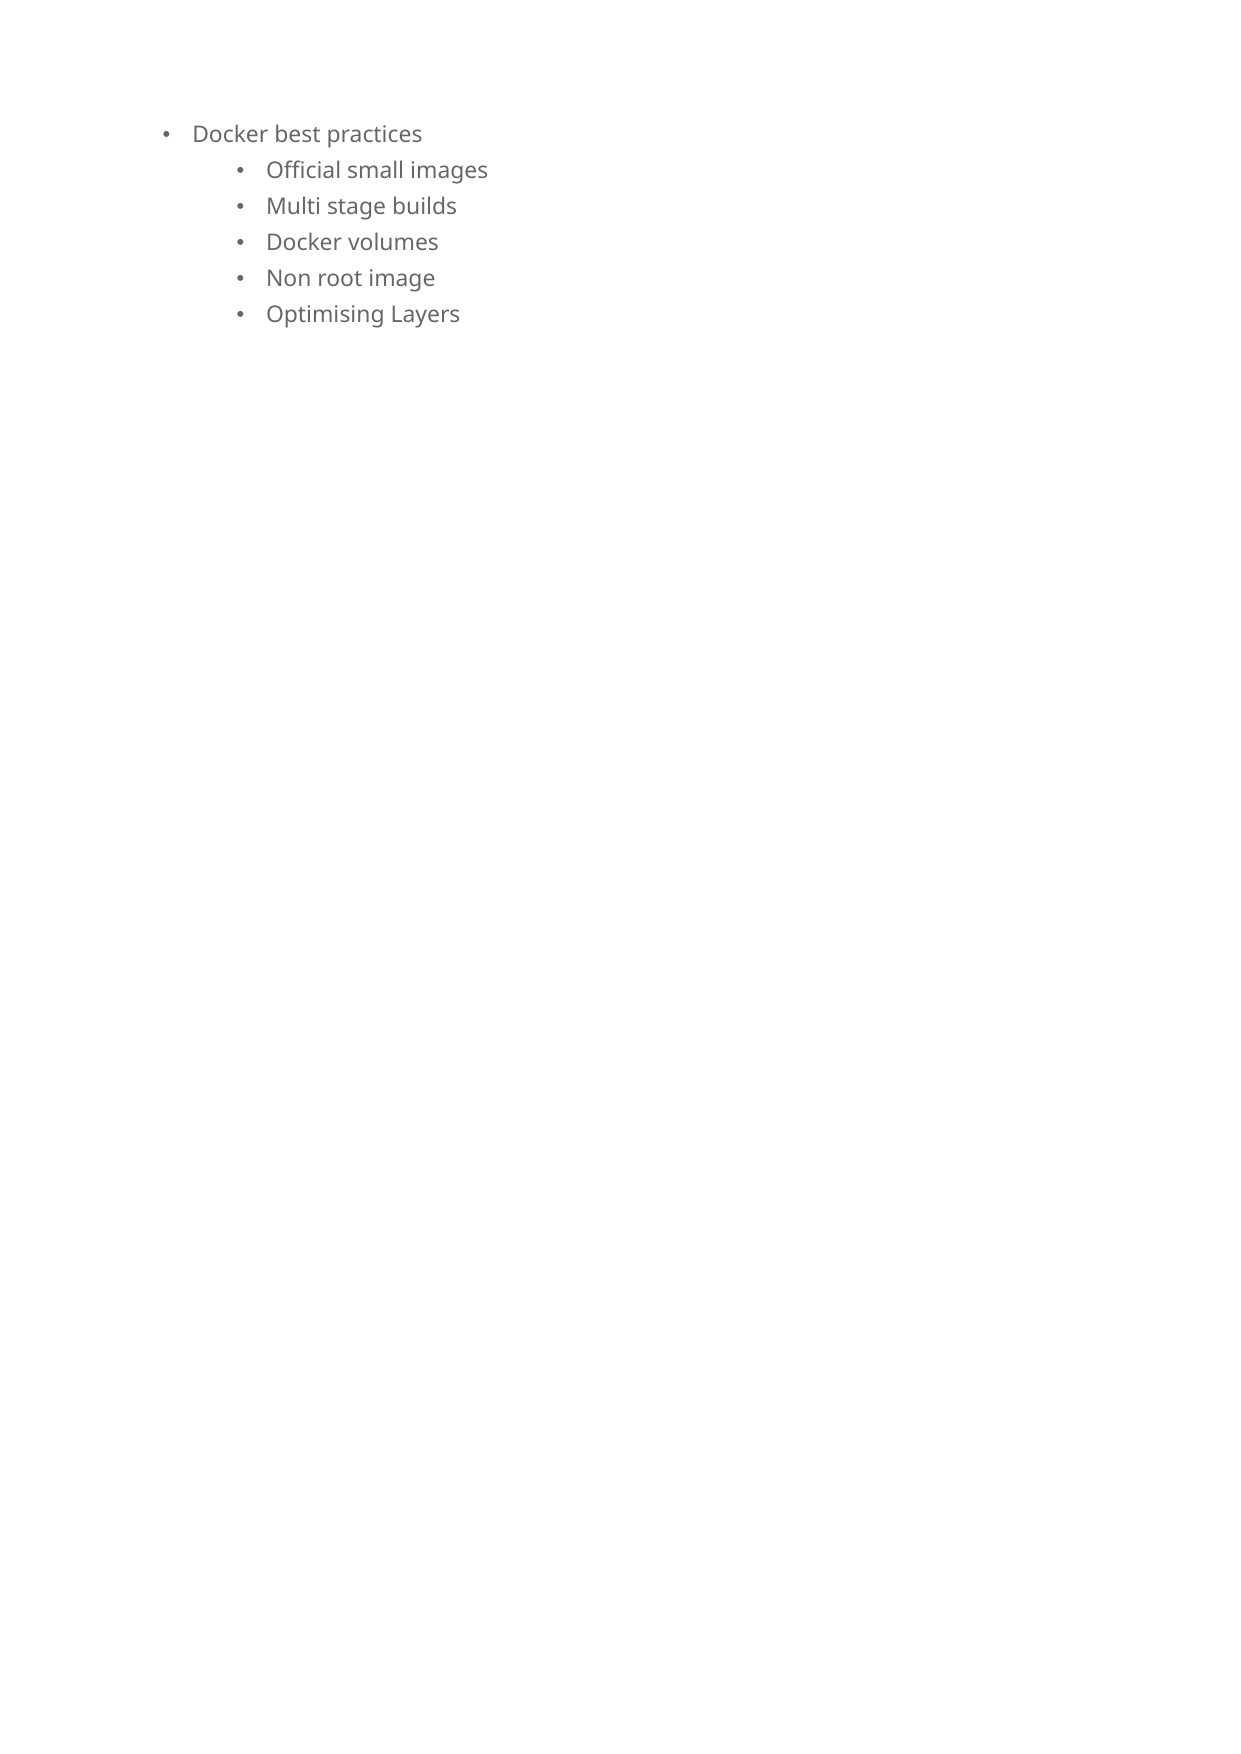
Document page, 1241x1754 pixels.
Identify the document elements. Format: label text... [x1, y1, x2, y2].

list Non root image [236, 262, 1122, 293]
list Docker volumes [236, 226, 1122, 257]
list Multi stage builds [236, 190, 1122, 221]
list Optimising Layers [236, 298, 1122, 329]
list Official small images [236, 154, 1122, 185]
list Docker best practices [162, 118, 1122, 149]
